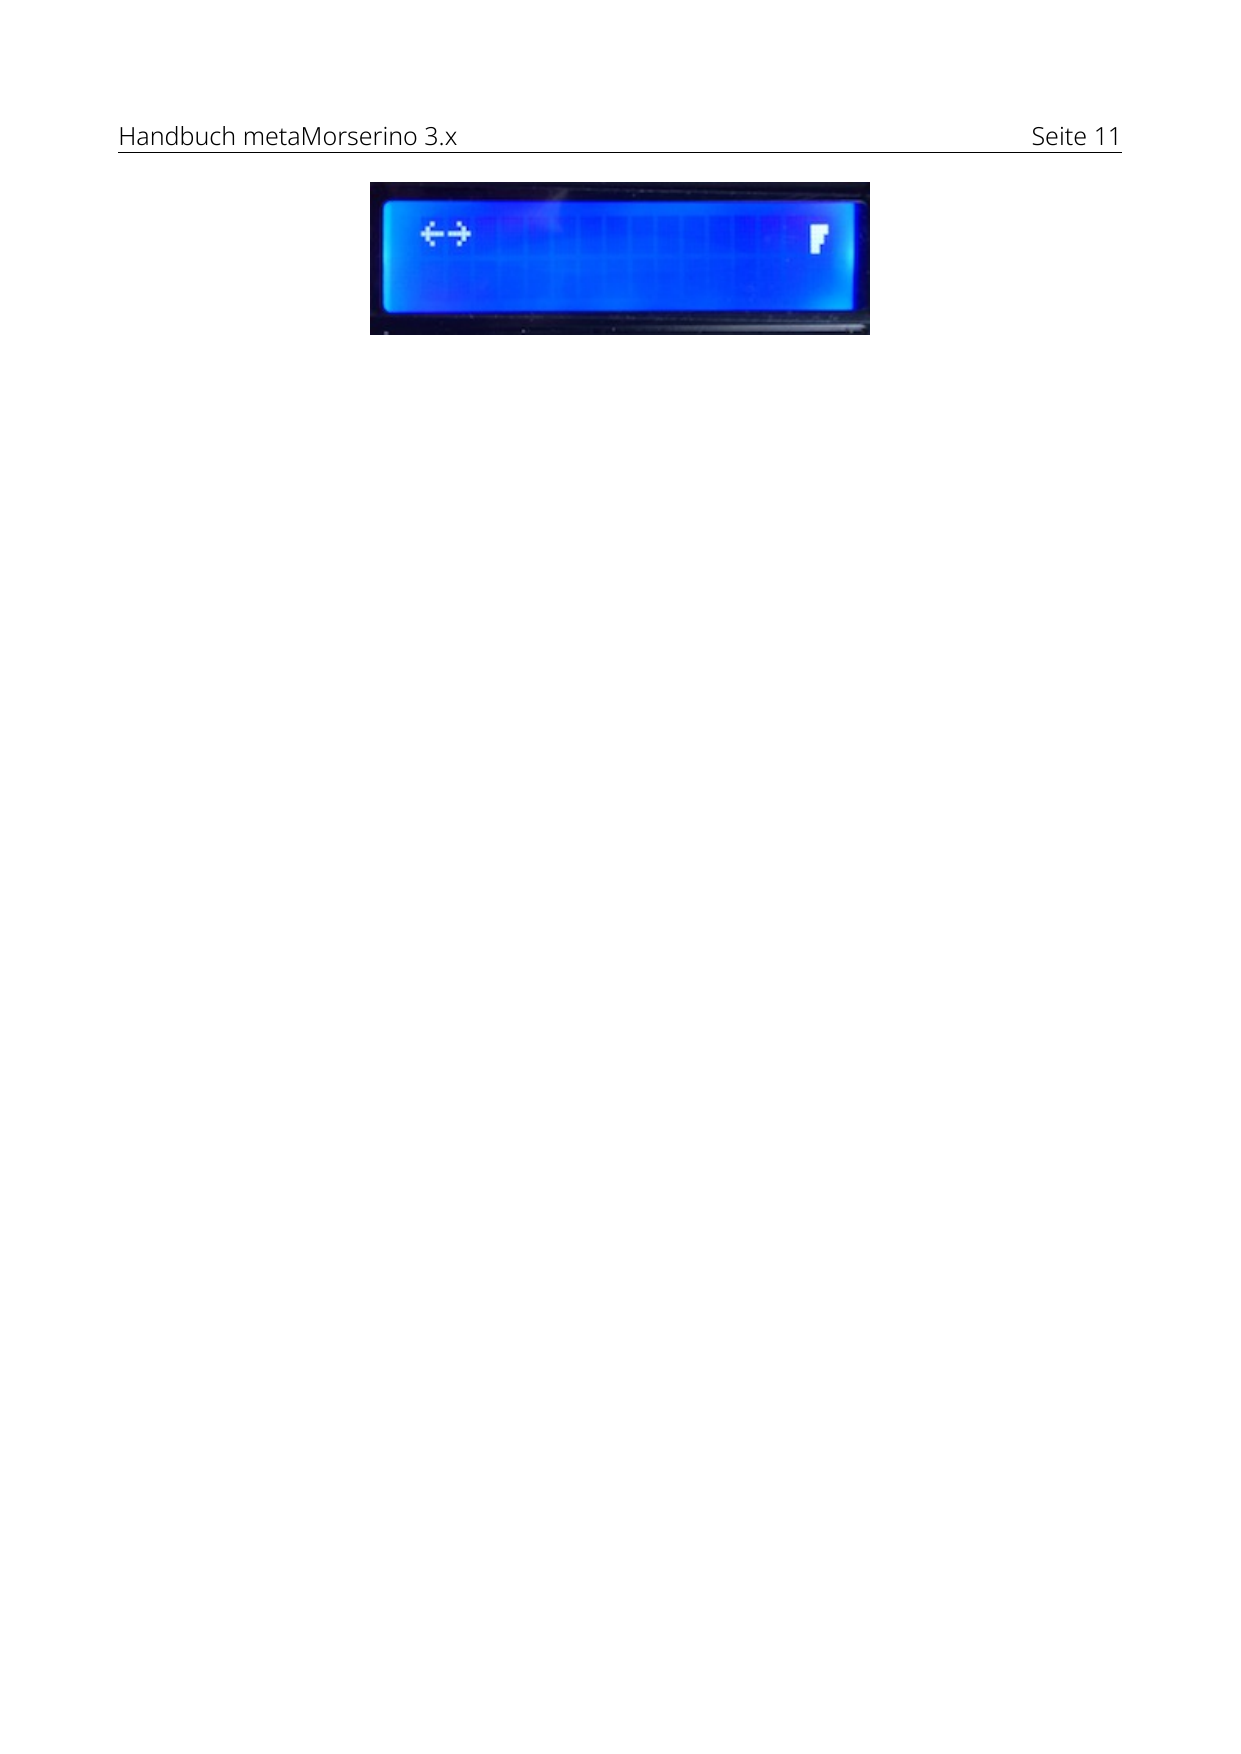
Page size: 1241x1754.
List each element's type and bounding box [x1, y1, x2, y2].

picture [370, 182, 870, 335]
